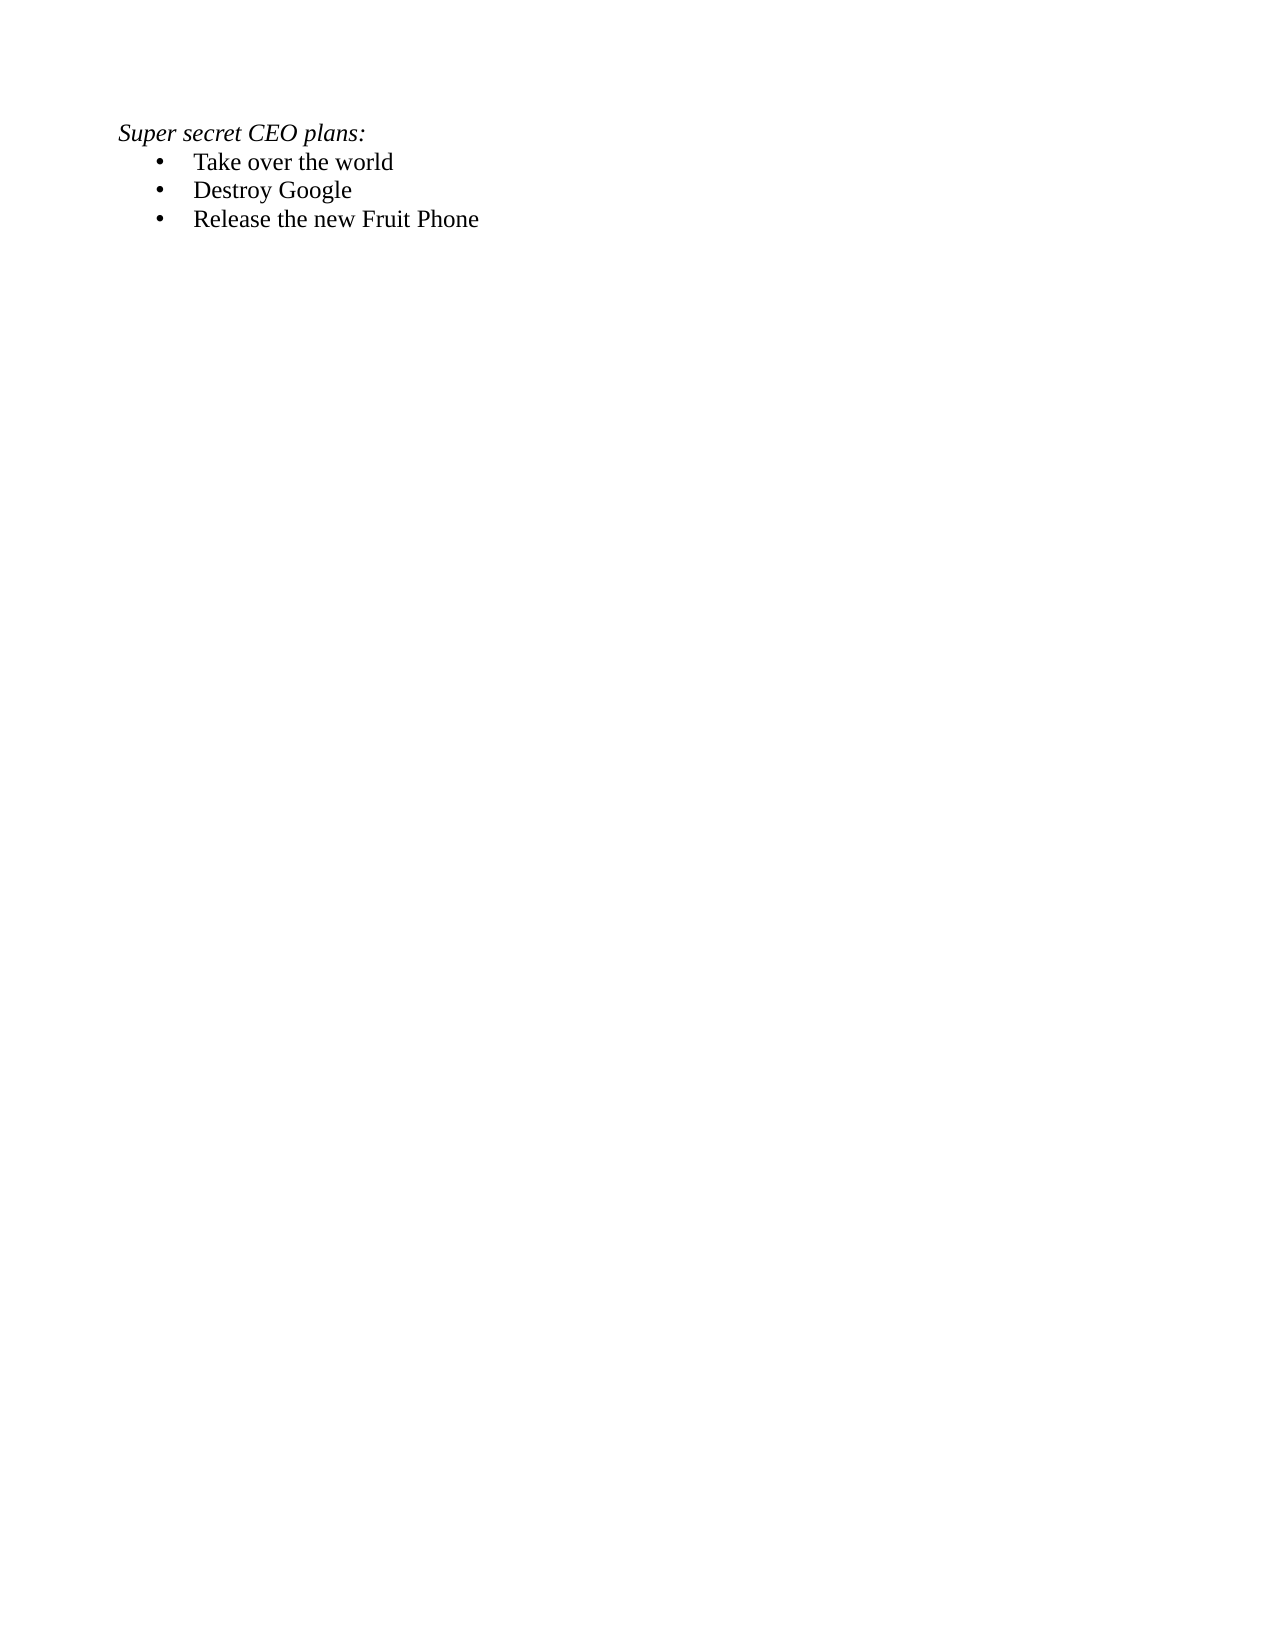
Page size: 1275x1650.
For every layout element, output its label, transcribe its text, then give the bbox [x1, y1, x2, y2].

list Fire Jim Tomato [156, 233, 1157, 252]
list Take over the world [156, 147, 1157, 176]
list Destroy Google [156, 176, 1157, 204]
list Release the new Fruit Phone [156, 204, 1157, 233]
text Super secret CEO plans: [118, 118, 1157, 147]
